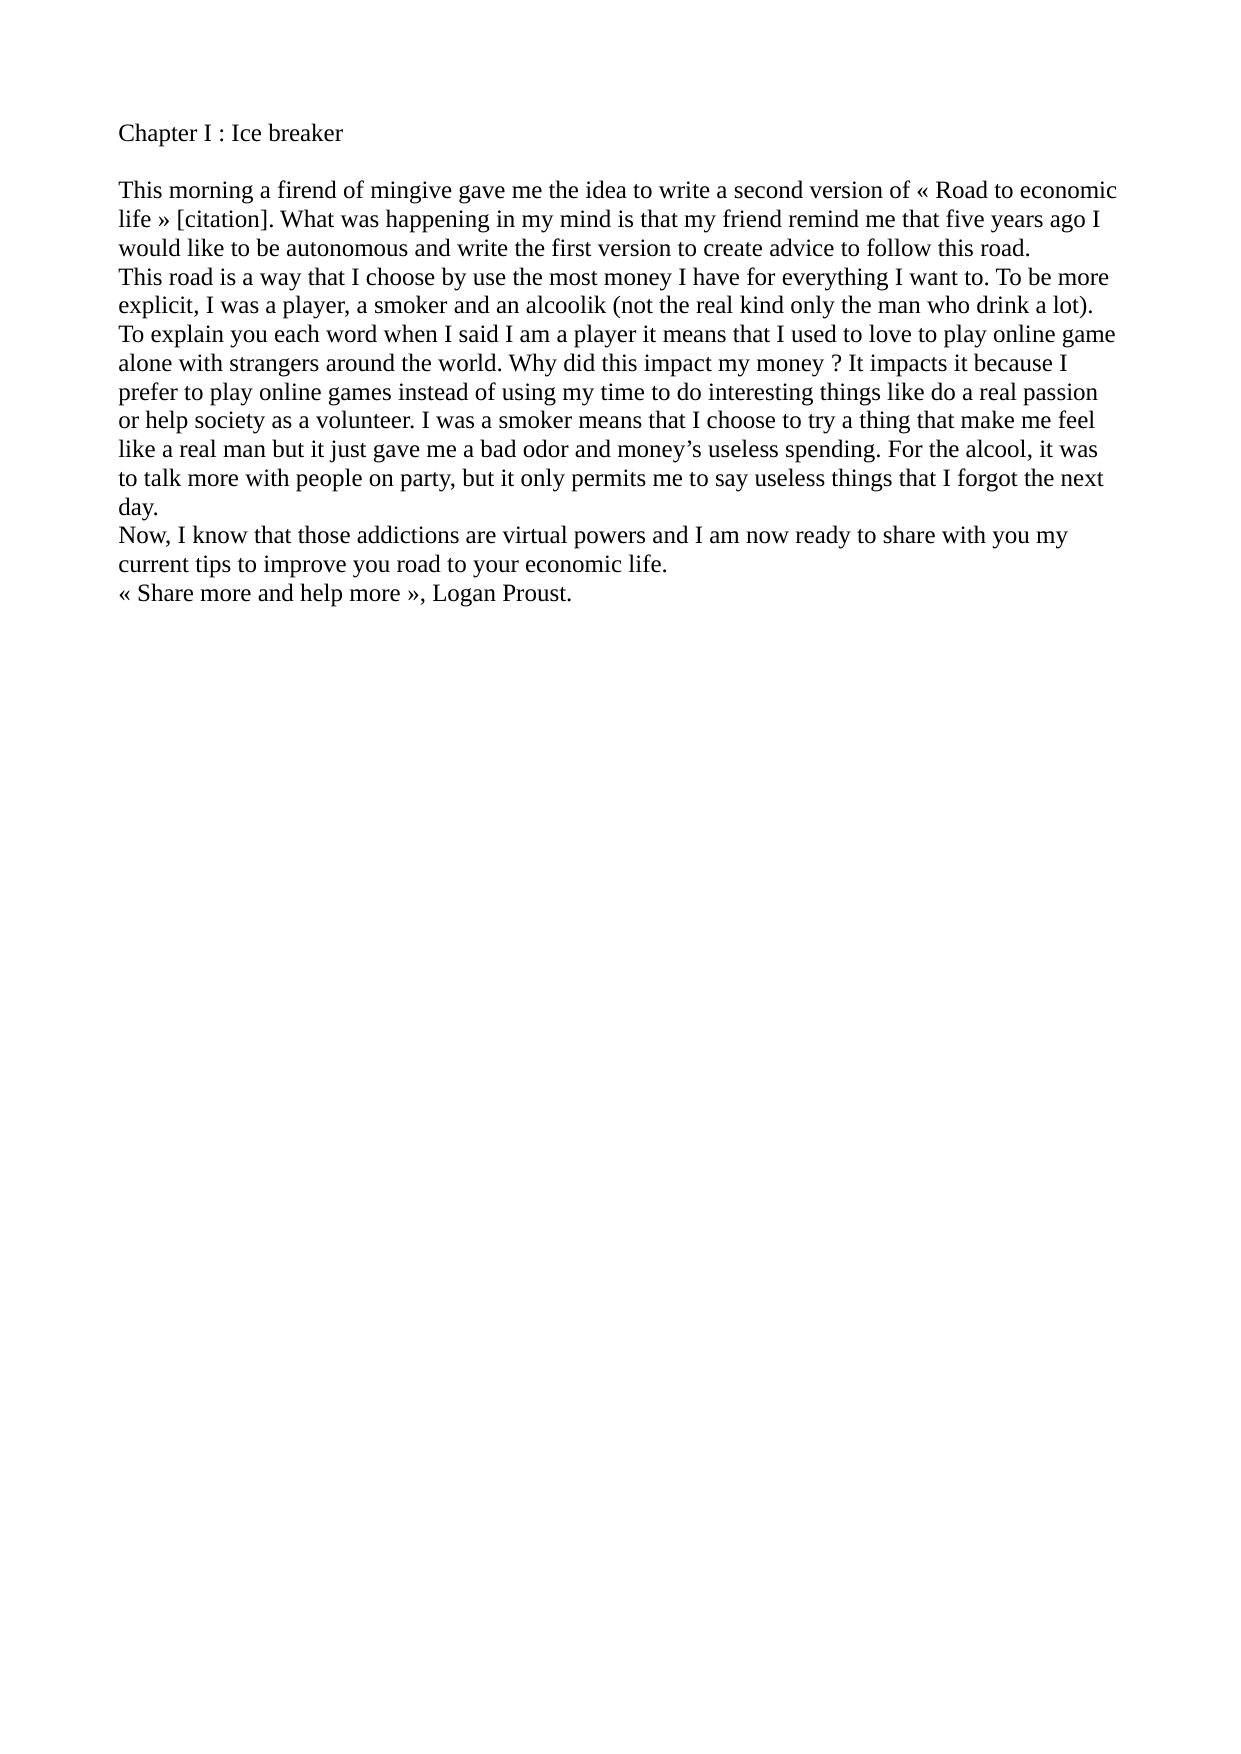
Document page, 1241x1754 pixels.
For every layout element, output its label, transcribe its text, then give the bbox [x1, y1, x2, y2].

text « Share more and help more », Logan Proust. [118, 578, 1122, 607]
text This road is a way that I choose by use the most money I have for everything I want to. To be more explicit, I was a player, a smoker and an alcoolik (not the real kind only the man who drink a lot). To explain you each word when I said I am a player it means that I used to love to play online game alone with strangers around the world. Why did this impact my money ? It impacts it because I prefer to play online games instead of using my time to do interesting things like do a real passion or help society as a volunteer. I was a smoker means that I choose to try a thing that make me feel like a real man but it just gave me a bad odor and money’s useless spending. For the alcool, it was to talk more with people on party, but it only permits me to say useless things that I forgot the next day. [118, 262, 1122, 521]
text This morning a firend of mingive gave me the idea to write a second version of « Road to economic life » [citation]. What was happening in my mind is that my friend remind me that five years ago I would like to be autonomous and write the first version to create advice to follow this road. [118, 176, 1122, 262]
text Now, I know that those addictions are virtual powers and I am now ready to share with you my current tips to improve you road to your economic life. [118, 521, 1122, 578]
text Chapter I : Ice breaker [118, 118, 1122, 147]
